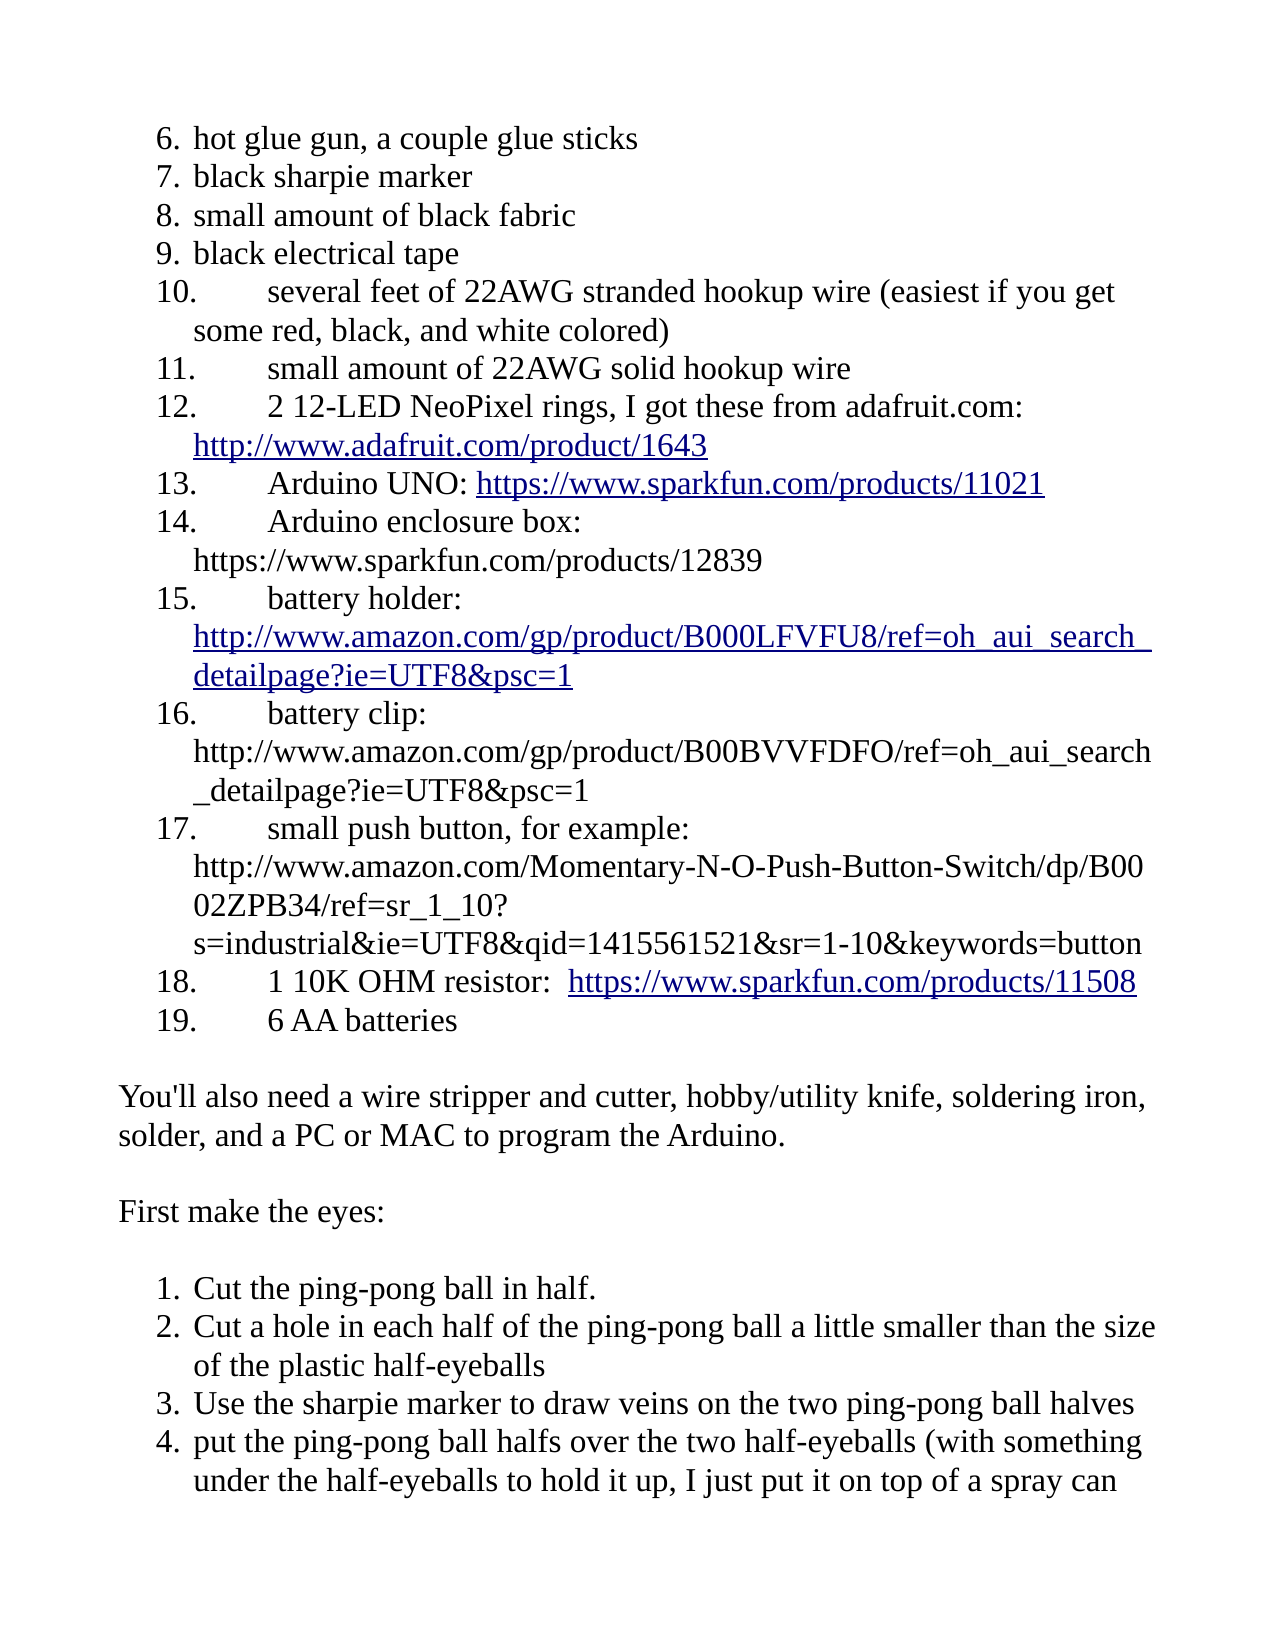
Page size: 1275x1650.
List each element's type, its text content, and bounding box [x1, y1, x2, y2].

list Cut a hole in each half of the ping-pong ball a little smaller than the size of the plastic half-eyeballs [156, 1306, 1157, 1383]
list black electrical tape [156, 233, 1157, 271]
text First make the eyes: [118, 1191, 1157, 1230]
list battery clip: http://www.amazon.com/gp/product/B00BVVFDFO/ref=oh_aui_search_detailpage?ie=UTF8&psc=1 [156, 693, 1157, 808]
list 1 10K OHM resistor: https://www.sparkfun.com/products/11508 [156, 961, 1157, 1000]
list 2 12-LED NeoPixel rings, I got these from adafruit.com: http://www.adafruit.com/product/1643 [156, 386, 1157, 463]
list 6 AA batteries [156, 1000, 1157, 1076]
list Arduino UNO: https://www.sparkfun.com/products/11021 [156, 463, 1157, 501]
list small amount of black fabric [156, 195, 1157, 233]
list small push button, for example: http://www.amazon.com/Momentary-N-O-Push-Button-Switch/dp/B0002ZPB34/ref=sr_1_10?s=industrial&ie=UTF8&qid=1415561521&sr=1-10&keywords=button [156, 808, 1157, 961]
list small amount of 22AWG solid hookup wire [156, 348, 1157, 386]
list several feet of 22AWG stranded hookup wire (easiest if you get some red, black, and white colored) [156, 271, 1157, 348]
list battery holder: http://www.amazon.com/gp/product/B000LFVFU8/ref=oh_aui_search_detailpage?ie=UTF8&psc=1 [156, 578, 1157, 693]
list put the ping-pong ball halfs over the two half-eyeballs (with something under the half-eyeballs to hold it up, I just put it on top of a spray can cap [156, 1421, 1157, 1498]
list You'll also need a wire stripper and cutter, hobby/utility knife, soldering iron, solder, and a PC or MAC to program the Arduino. [81, 1076, 1157, 1153]
list hot glue gun, a couple glue sticks [156, 118, 1157, 156]
list black sharpie marker [156, 156, 1157, 195]
list Use the sharpie marker to draw veins on the two ping-pong ball halves [156, 1383, 1157, 1421]
list Cut the ping-pong ball in half. [156, 1268, 1157, 1306]
list Arduino enclosure box: https://www.sparkfun.com/products/12839 [156, 501, 1157, 578]
